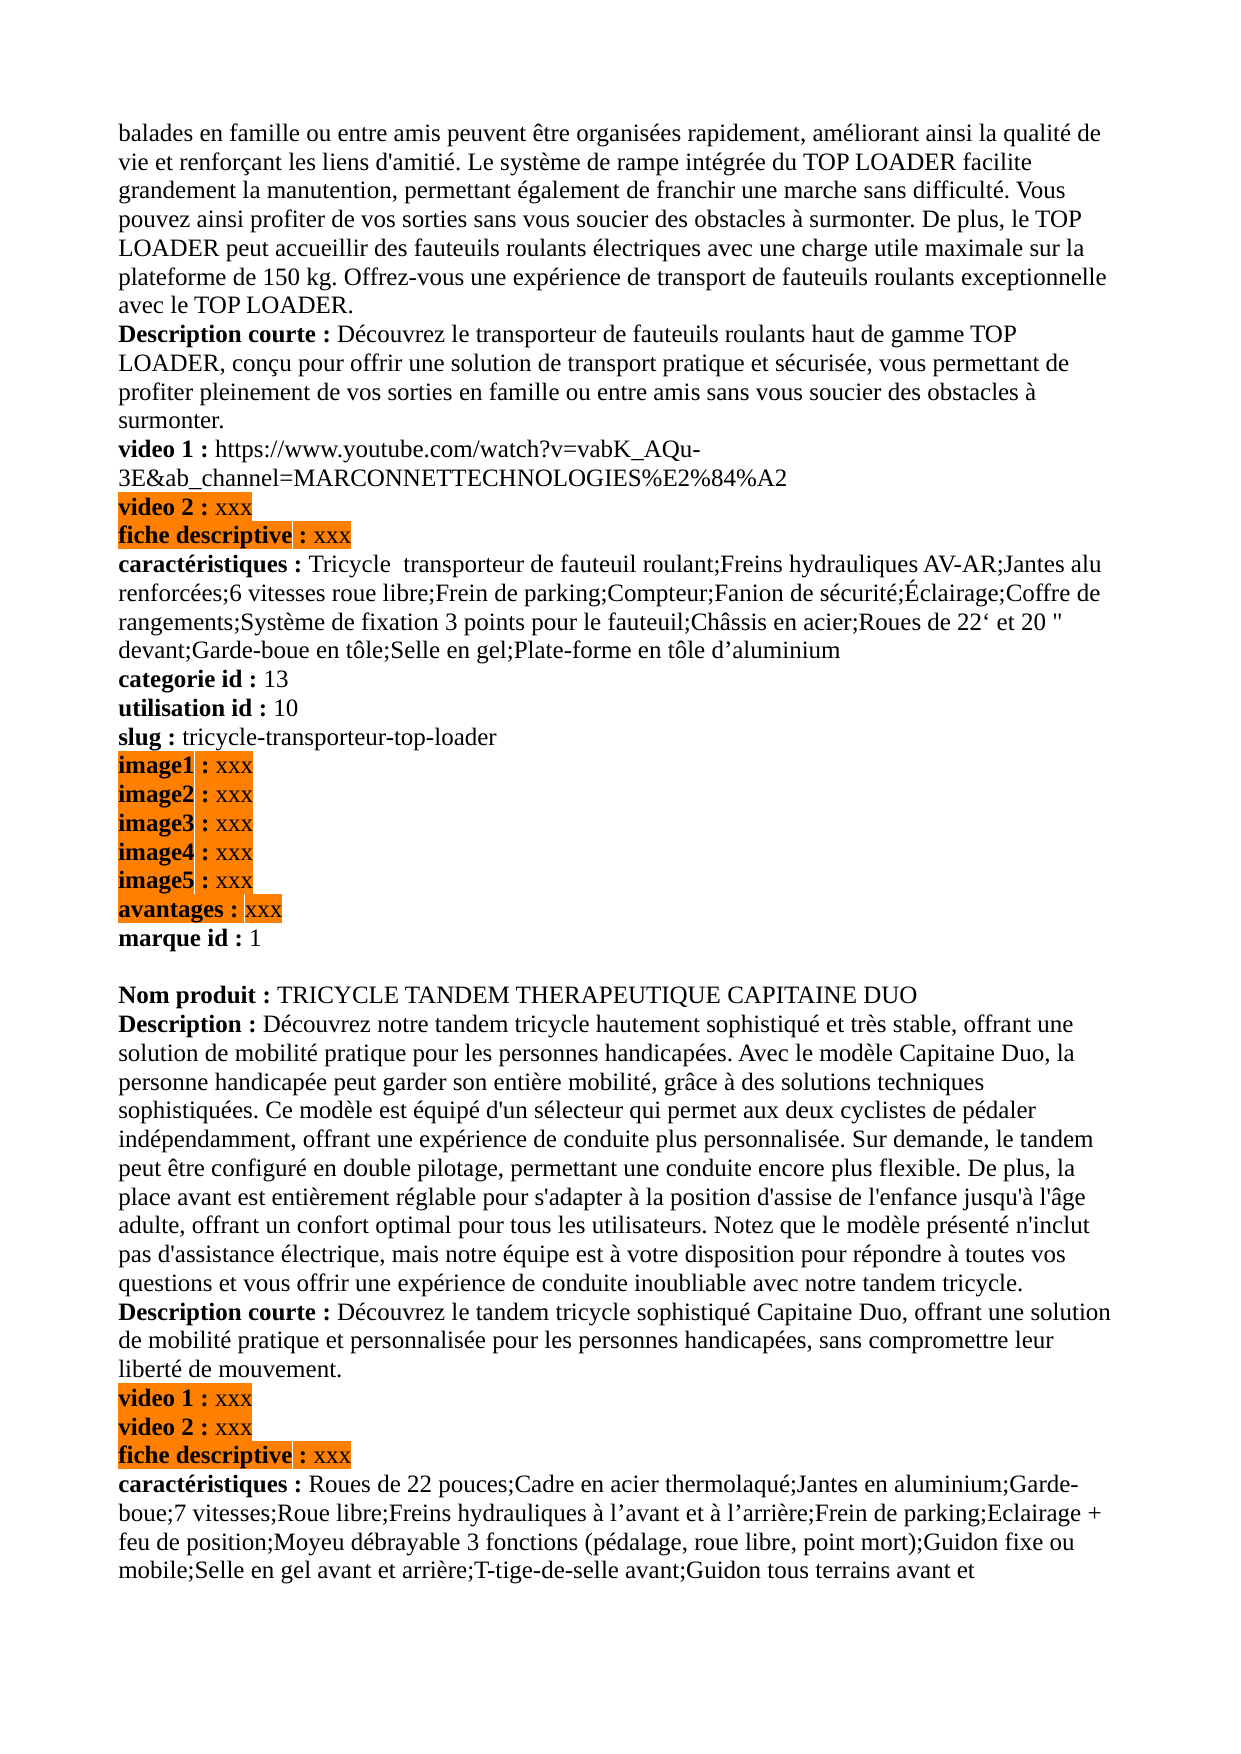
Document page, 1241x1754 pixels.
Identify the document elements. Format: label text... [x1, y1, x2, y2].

text balades en famille ou entre amis peuvent être organisées rapidement, améliorant ainsi la qualité de vie et renforçant les liens d'amitié. Le système de rampe intégrée du TOP LOADER facilite grandement la manutention, permettant également de franchir une marche sans difficulté. Vous pouvez ainsi profiter de vos sorties sans vous soucier des obstacles à surmonter. De plus, le TOP LOADER peut accueillir des fauteuils roulants électriques avec une charge utile maximale sur la plateforme de 150 kg. Offrez-vous une expérience de transport de fauteuils roulants exceptionnelle avec le TOP LOADER. [118, 118, 1122, 319]
text Description courte : Découvrez le transporteur de fauteuils roulants haut de gamme TOP LOADER, conçu pour offrir une solution de transport pratique et sécurisée, vous permettant de profiter pleinement de vos sorties en famille ou entre amis sans vous soucier des obstacles à surmonter. [118, 319, 1122, 434]
text video 2 : xxx [118, 1412, 1122, 1441]
text slug : tricycle-transporteur-top-loader [118, 722, 1122, 751]
text caractéristiques : Roues de 22 pouces;Cadre en acier thermolaqué;Jantes en aluminium;Garde-boue;7 vitesses;Roue libre;Freins hydrauliques à l’avant et à l’arrière;Frein de parking;Eclairage + feu de position;Moyeu débrayable 3 fonctions (pédalage, roue libre, point mort);Guidon fixe ou mobile;Selle en gel avant et arrière;T-tige-de-selle avant;Guidon tous terrains avant et [118, 1469, 1122, 1584]
text video 1 : xxx [118, 1383, 1122, 1412]
text categorie id : 13 [118, 664, 1122, 693]
text image1 : xxx [118, 751, 1122, 779]
text image4 : xxx [118, 837, 1122, 866]
text Description courte : Découvrez le tandem tricycle sophistiqué Capitaine Duo, offrant une solution de mobilité pratique et personnalisée pour les personnes handicapées, sans compromettre leur liberté de mouvement. [118, 1297, 1122, 1383]
text fiche descriptive : xxx [118, 1441, 1122, 1469]
text utilisation id : 10 [118, 693, 1122, 722]
text image5 : xxx [118, 866, 1122, 894]
text marque id : 1 [118, 923, 1122, 952]
text fiche descriptive : xxx [118, 521, 1122, 549]
text video 2 : xxx [118, 492, 1122, 521]
text image2 : xxx [118, 779, 1122, 808]
text video 1 : https://www.youtube.com/watch?v=vabK_AQu-3E&ab_channel=MARCONNETTECHNOLOGIES%E2%84%A2 [118, 434, 1122, 492]
text Nom produit : TRICYCLE TANDEM THERAPEUTIQUE CAPITAINE DUO [118, 981, 1122, 1009]
text caractéristiques : Tricycle transporteur de fauteuil roulant;Freins hydrauliques AV-AR;Jantes alu renforcées;6 vitesses roue libre;Frein de parking;Compteur;Fanion de sécurité;Éclairage;Coffre de rangements;Système de fixation 3 points pour le fauteuil;Châssis en acier;Roues de 22‘ et 20 " devant;Garde-boue en tôle;Selle en gel;Plate-forme en tôle d’aluminium [118, 549, 1122, 664]
text image3 : xxx [118, 808, 1122, 837]
text avantages : xxx [118, 894, 1122, 923]
text Description : Découvrez notre tandem tricycle hautement sophistiqué et très stable, offrant une solution de mobilité pratique pour les personnes handicapées. Avec le modèle Capitaine Duo, la personne handicapée peut garder son entière mobilité, grâce à des solutions techniques sophistiquées. Ce modèle est équipé d'un sélecteur qui permet aux deux cyclistes de pédaler indépendamment, offrant une expérience de conduite plus personnalisée. Sur demande, le tandem peut être configuré en double pilotage, permettant une conduite encore plus flexible. De plus, la place avant est entièrement réglable pour s'adapter à la position d'assise de l'enfance jusqu'à l'âge adulte, offrant un confort optimal pour tous les utilisateurs. Notez que le modèle présenté n'inclut pas d'assistance électrique, mais notre équipe est à votre disposition pour répondre à toutes vos questions et vous offrir une expérience de conduite inoubliable avec notre tandem tricycle. [118, 1009, 1122, 1297]
